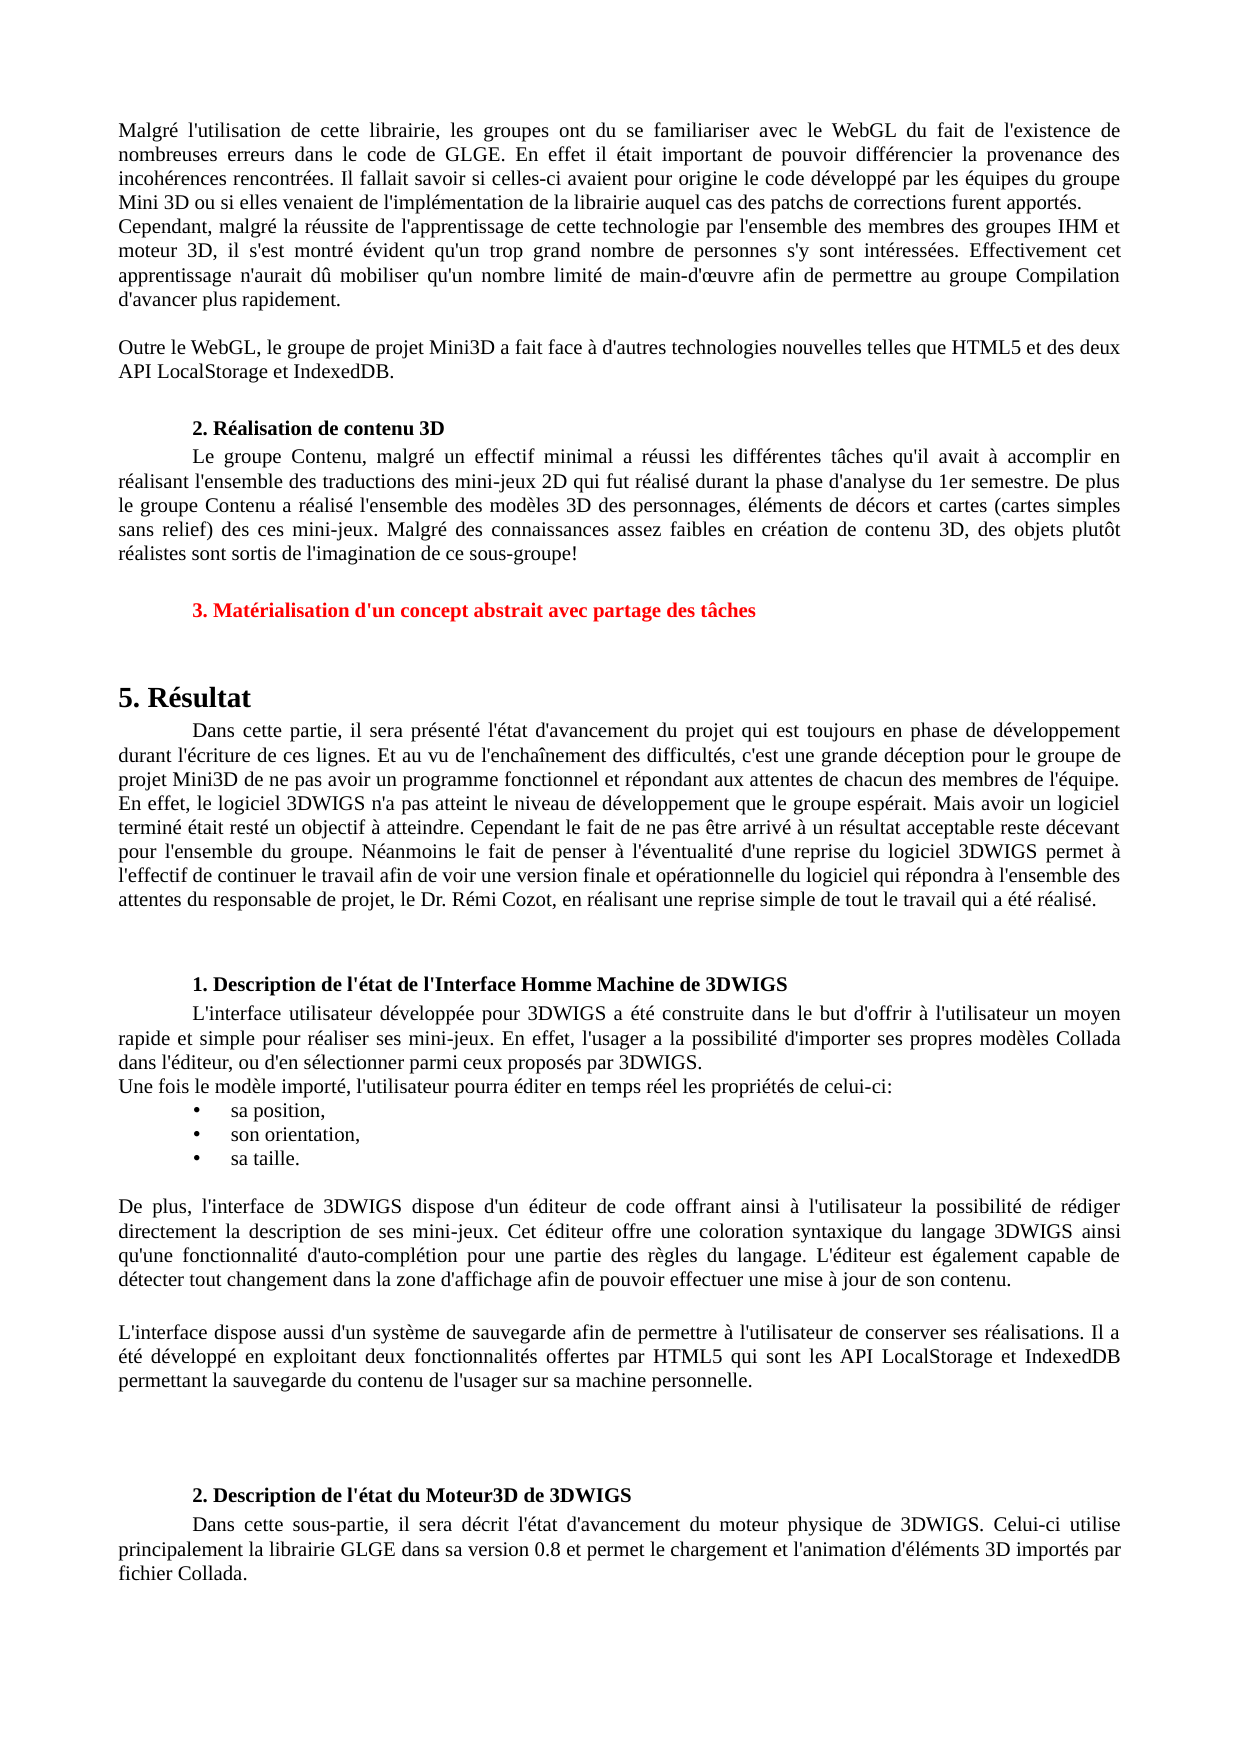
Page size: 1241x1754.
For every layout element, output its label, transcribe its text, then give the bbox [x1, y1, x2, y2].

text Le groupe Contenu, malgré un effectif minimal a réussi les différentes tâches qu'il avait à accomplir en réalisant l'ensemble des traductions des mini-jeux 2D qui fut réalisé durant la phase d'analyse du 1er semestre. De plus le groupe Contenu a réalisé l'ensemble des modèles 3D des personnages, éléments de décors et cartes (cartes simples sans relief) des ces mini-jeux. Malgré des connaissances assez faibles en création de contenu 3D, des objets plutôt réalistes sont sortis de l'imagination de ce sous-groupe! [118, 440, 1122, 565]
list son orientation, [193, 1122, 1122, 1146]
text Cependant, malgré la réussite de l'apprentissage de cette technologie par l'ensemble des membres des groupes IHM et moteur 3D, il s'est montré évident qu'un trop grand nombre de personnes s'y sont intéressées. Effectivement cet apprentissage n'aurait dû mobiliser qu'un nombre limité de main-d'œuvre afin de permettre au groupe Compilation d'avancer plus rapidement. [118, 214, 1122, 311]
text Dans cette partie, il sera présenté l'état d'avancement du projet qui est toujours en phase de développement durant l'écriture de ces lignes. Et au vu de l'enchaînement des difficultés, c'est une grande déception pour le groupe de projet Mini3D de ne pas avoir un programme fonctionnel et répondant aux attentes de chacun des membres de l'équipe. En effet, le logiciel 3DWIGS n'a pas atteint le niveau de développement que le groupe espérait. Mais avoir un logiciel terminé était resté un objectif à atteindre. Cependant le fait de ne pas être arrivé à un résultat acceptable reste décevant pour l'ensemble du groupe. Néanmoins le fait de penser à l'éventualité d'une reprise du logiciel 3DWIGS permet à l'effectif de continuer le travail afin de voir une version finale et opérationnelle du logiciel qui répondra à l'ensemble des attentes du responsable de projet, le Dr. Rémi Cozot, en réalisant une reprise simple de tout le travail qui a été réalisé. [118, 714, 1122, 911]
text 3. Matérialisation d'un concept abstrait avec partage des tâches [118, 594, 1122, 623]
text 1. Description de l'état de l'Interface Homme Machine de 3DWIGS [118, 968, 1122, 997]
text Dans cette sous-partie, il sera décrit l'état d'avancement du moteur physique de 3DWIGS. Celui-ci utilise principalement la librairie GLGE dans sa version 0.8 et permet le chargement et l'animation d'éléments 3D importés par fichier Collada. [118, 1508, 1122, 1585]
text De plus, l'interface de 3DWIGS dispose d'un éditeur de code offrant ainsi à l'utilisateur la possibilité de rédiger directement la description de ses mini-jeux. Cet éditeur offre une coloration syntaxique du langage 3DWIGS ainsi qu'une fonctionnalité d'auto-complétion pour une partie des règles du langage. L'éditeur est également capable de détecter tout changement dans la zone d'affichage afin de pouvoir effectuer une mise à jour de son contenu. [118, 1194, 1122, 1291]
text 2. Réalisation de contenu 3D [118, 412, 1122, 440]
text L'interface dispose aussi d'un système de sauvegarde afin de permettre à l'utilisateur de conserver ses réalisations. Il a été développé en exploitant deux fonctionnalités offertes par HTML5 qui sont les API LocalStorage et IndexedDB permettant la sauvegarde du contenu de l'usager sur sa machine personnelle. [118, 1320, 1122, 1392]
text Malgré l'utilisation de cette librairie, les groupes ont du se familiariser avec le WebGL du fait de l'existence de nombreuses erreurs dans le code de GLGE. En effet il était important de pouvoir différencier la provenance des incohérences rencontrées. Il fallait savoir si celles-ci avaient pour origine le code développé par les équipes du groupe Mini 3D ou si elles venaient de l'implémentation de la librairie auquel cas des patchs de corrections furent apportés. [118, 118, 1122, 214]
text Outre le WebGL, le groupe de projet Mini3D a fait face à d'autres technologies nouvelles telles que HTML5 et des deux API LocalStorage et IndexedDB. [118, 335, 1122, 383]
text 5. Résultat [118, 680, 1122, 714]
list sa taille. [193, 1146, 1122, 1170]
text Une fois le modèle importé, l'utilisateur pourra éditer en temps réel les propriétés de celui-ci: [118, 1074, 1122, 1098]
text 2. Description de l'état du Moteur3D de 3DWIGS [118, 1479, 1122, 1508]
list sa position, [193, 1098, 1122, 1122]
text L'interface utilisateur développée pour 3DWIGS a été construite dans le but d'offrir à l'utilisateur un moyen rapide et simple pour réaliser ses mini-jeux. En effet, l'usager a la possibilité d'importer ses propres modèles Collada dans l'éditeur, ou d'en sélectionner parmi ceux proposés par 3DWIGS. [118, 997, 1122, 1074]
